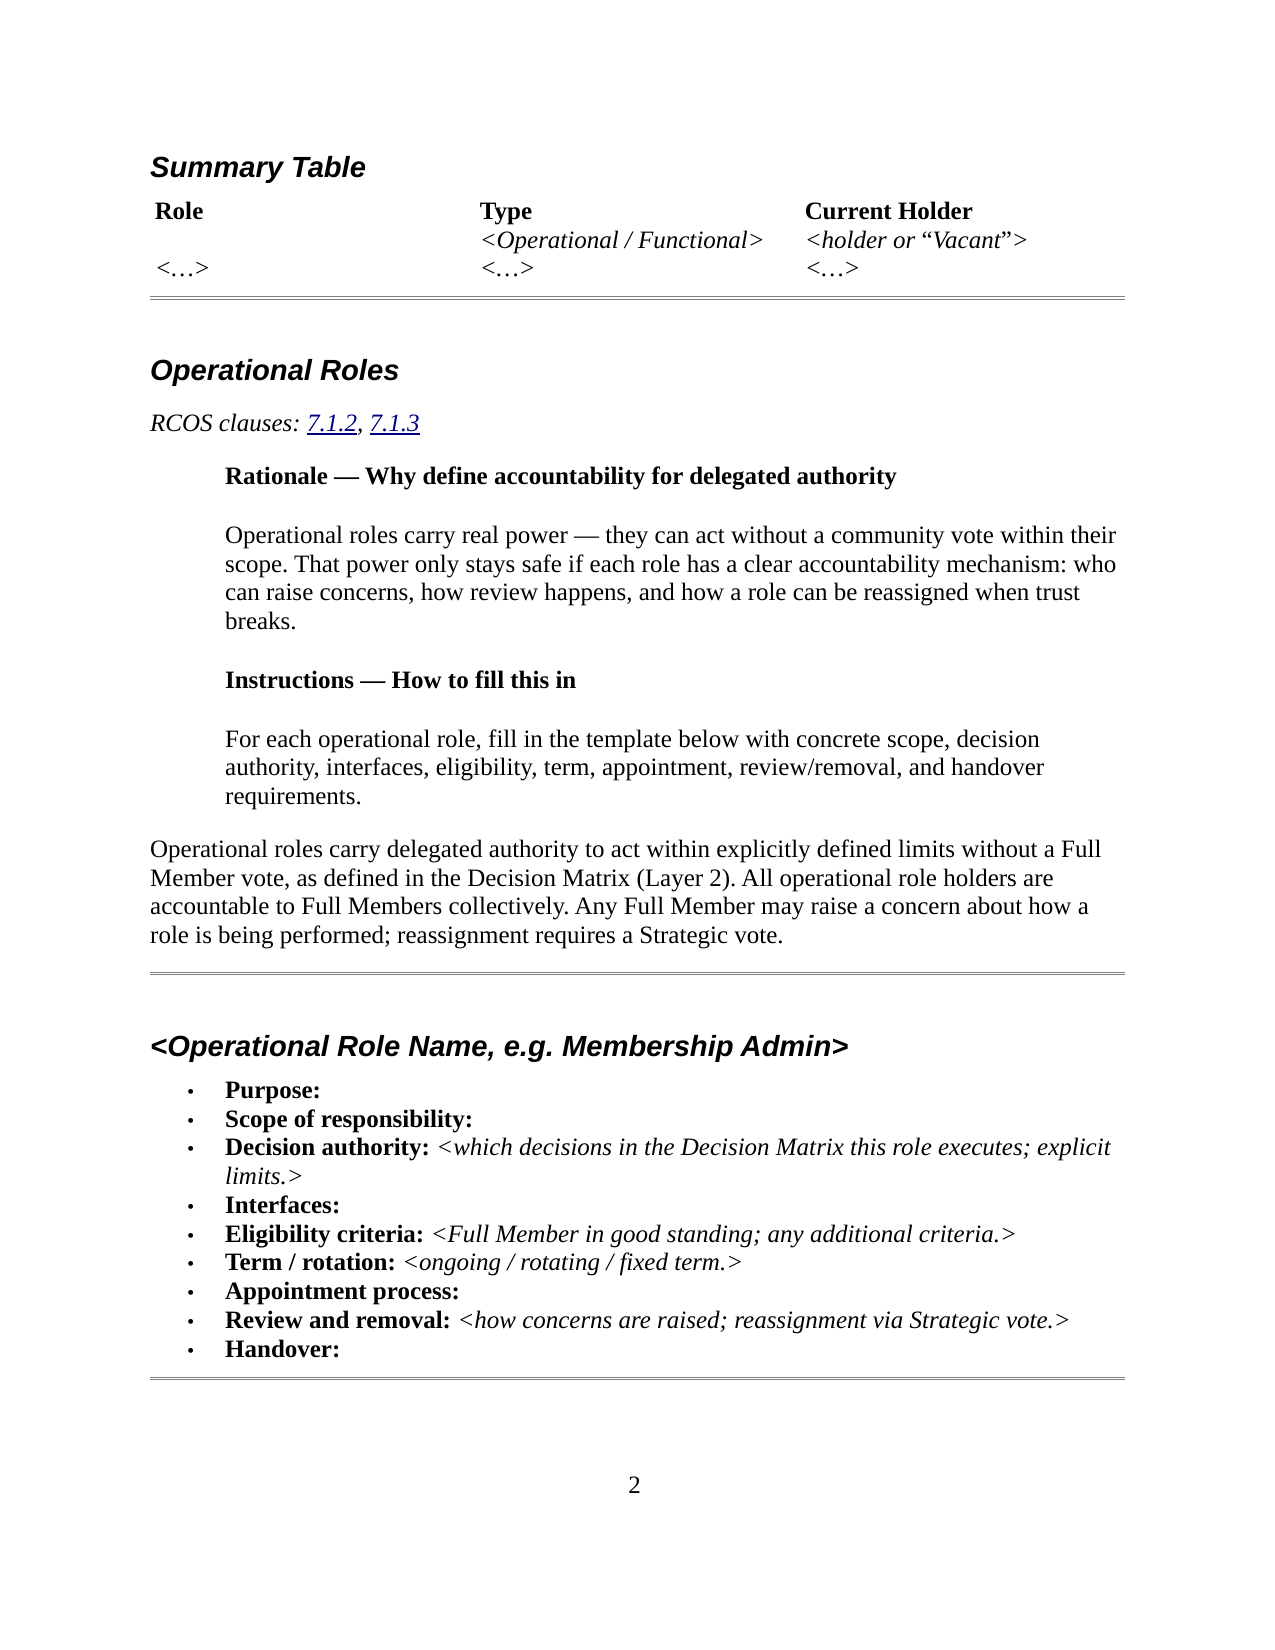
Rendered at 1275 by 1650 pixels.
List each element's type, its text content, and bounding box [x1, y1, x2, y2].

text Rationale — Why define accountability for delegated authority [225, 461, 1125, 490]
table_header Current Holder [800, 196, 1125, 225]
text Operational roles carry real power — they can act without a community vote within their scope. That power only stays safe if each role has a clear accountability mechanism: who can raise concerns, how review happens, and how a role can be reassigned when trust breaks. [225, 520, 1125, 635]
table_header Type [475, 196, 800, 225]
list Review and removal: <how concerns are raised; reassignment via Strategic vote.> [187, 1305, 1125, 1334]
list Interfaces: [187, 1190, 1125, 1219]
table_cell <…> [800, 254, 1125, 282]
text For each operational role, fill in the template below with concrete scope, decision authority, interfaces, eligibility, term, appointment, review/removal, and handover requirements. [225, 724, 1125, 810]
list Appointment process: [187, 1276, 1125, 1305]
subtitle Summary Table [150, 150, 1125, 183]
table_header Role [150, 196, 475, 225]
list Decision authority: <which decisions in the Decision Matrix this role executes; explicit limits.> [187, 1132, 1125, 1190]
list Scope of responsibility: [187, 1104, 1125, 1132]
subtitle <Operational Role Name, e.g. Membership Admin> [150, 1029, 1125, 1062]
table_cell <holder or “Vacant”> [800, 225, 1125, 253]
text Operational roles carry delegated authority to act within explicitly defined limits without a Full Member vote, as defined in the Decision Matrix (Layer 2). All operational role holders are accountable to Full Members collectively. Any Full Member may raise a concern about how a role is being performed; reassignment requires a Strategic vote. [150, 834, 1125, 949]
table_cell [150, 225, 475, 253]
list Handover: [187, 1334, 1125, 1362]
text RCOS clauses: 7.1.2, 7.1.3 [150, 408, 1125, 437]
list Eligibility criteria: <Full Member in good standing; any additional criteria.> [187, 1219, 1125, 1247]
subtitle Operational Roles [150, 353, 1125, 387]
table_cell <…> [150, 254, 475, 282]
table_cell <Operational / Functional> [475, 225, 800, 253]
table_cell <…> [475, 254, 800, 282]
text Instructions — How to fill this in [225, 665, 1125, 694]
list Purpose: [187, 1075, 1125, 1104]
list Term / rotation: <ongoing / rotating / fixed term.> [187, 1247, 1125, 1276]
